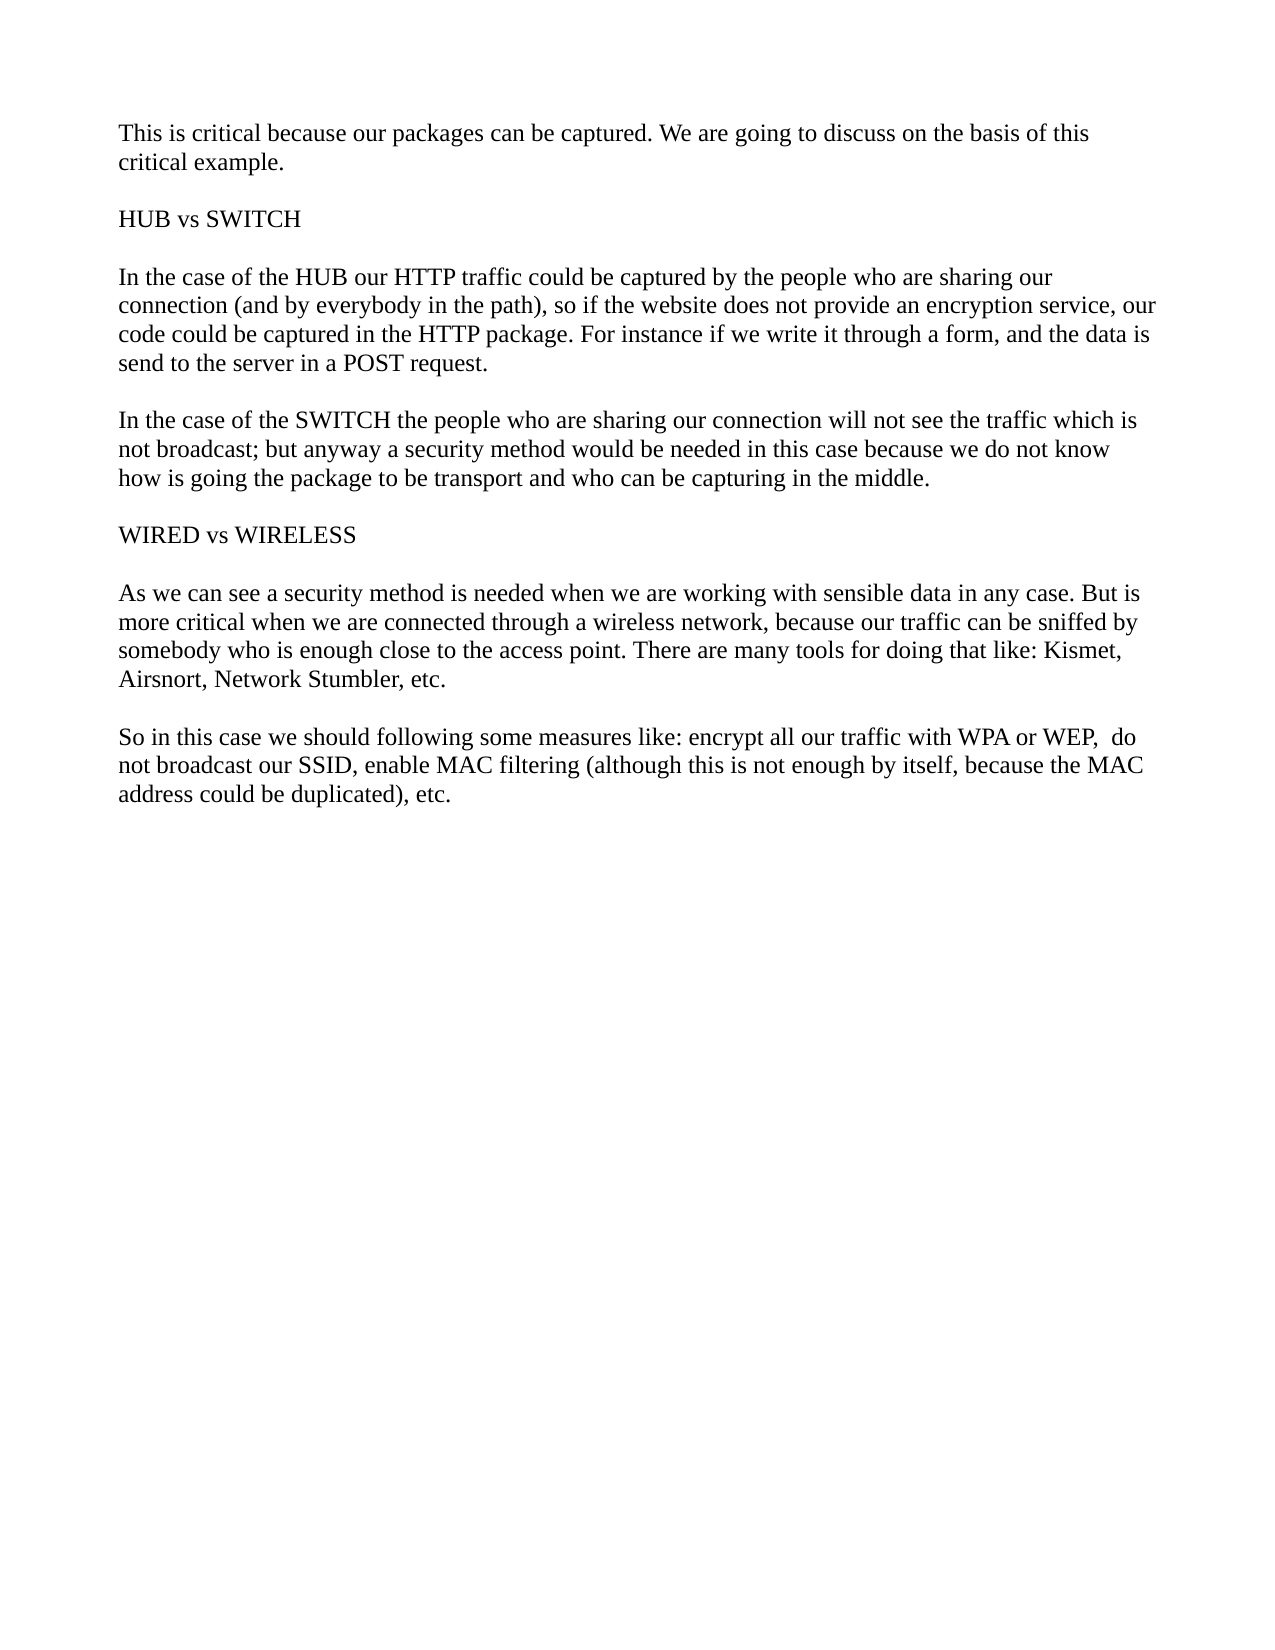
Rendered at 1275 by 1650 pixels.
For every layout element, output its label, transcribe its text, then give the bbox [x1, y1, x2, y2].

text In the case of the HUB our HTTP traffic could be captured by the people who are sharing our connection (and by everybody in the path), so if the website does not provide an encryption service, our code could be captured in the HTTP package. For instance if we write it through a form, and the data is send to the server in a POST request. [118, 262, 1157, 377]
text So in this case we should following some measures like: encrypt all our traffic with WPA or WEP, do not broadcast our SSID, enable MAC filtering (although this is not enough by itself, because the MAC address could be duplicated), etc. [118, 722, 1157, 808]
text As we can see a security method is needed when we are working with sensible data in any case. But is more critical when we are connected through a wireless network, because our traffic can be sniffed by somebody who is enough close to the access point. There are many tools for doing that like: Kismet, Airsnort, Network Stumbler, etc. [118, 578, 1157, 693]
text WIRED vs WIRELESS [118, 521, 1157, 549]
text In the case of the SWITCH the people who are sharing our connection will not see the traffic which is not broadcast; but anyway a security method would be needed in this case because we do not know how is going the package to be transport and who can be capturing in the middle. [118, 406, 1157, 492]
text This is critical because our packages can be captured. We are going to discuss on the basis of this critical example. [118, 118, 1157, 176]
text HUB vs SWITCH [118, 204, 1157, 233]
